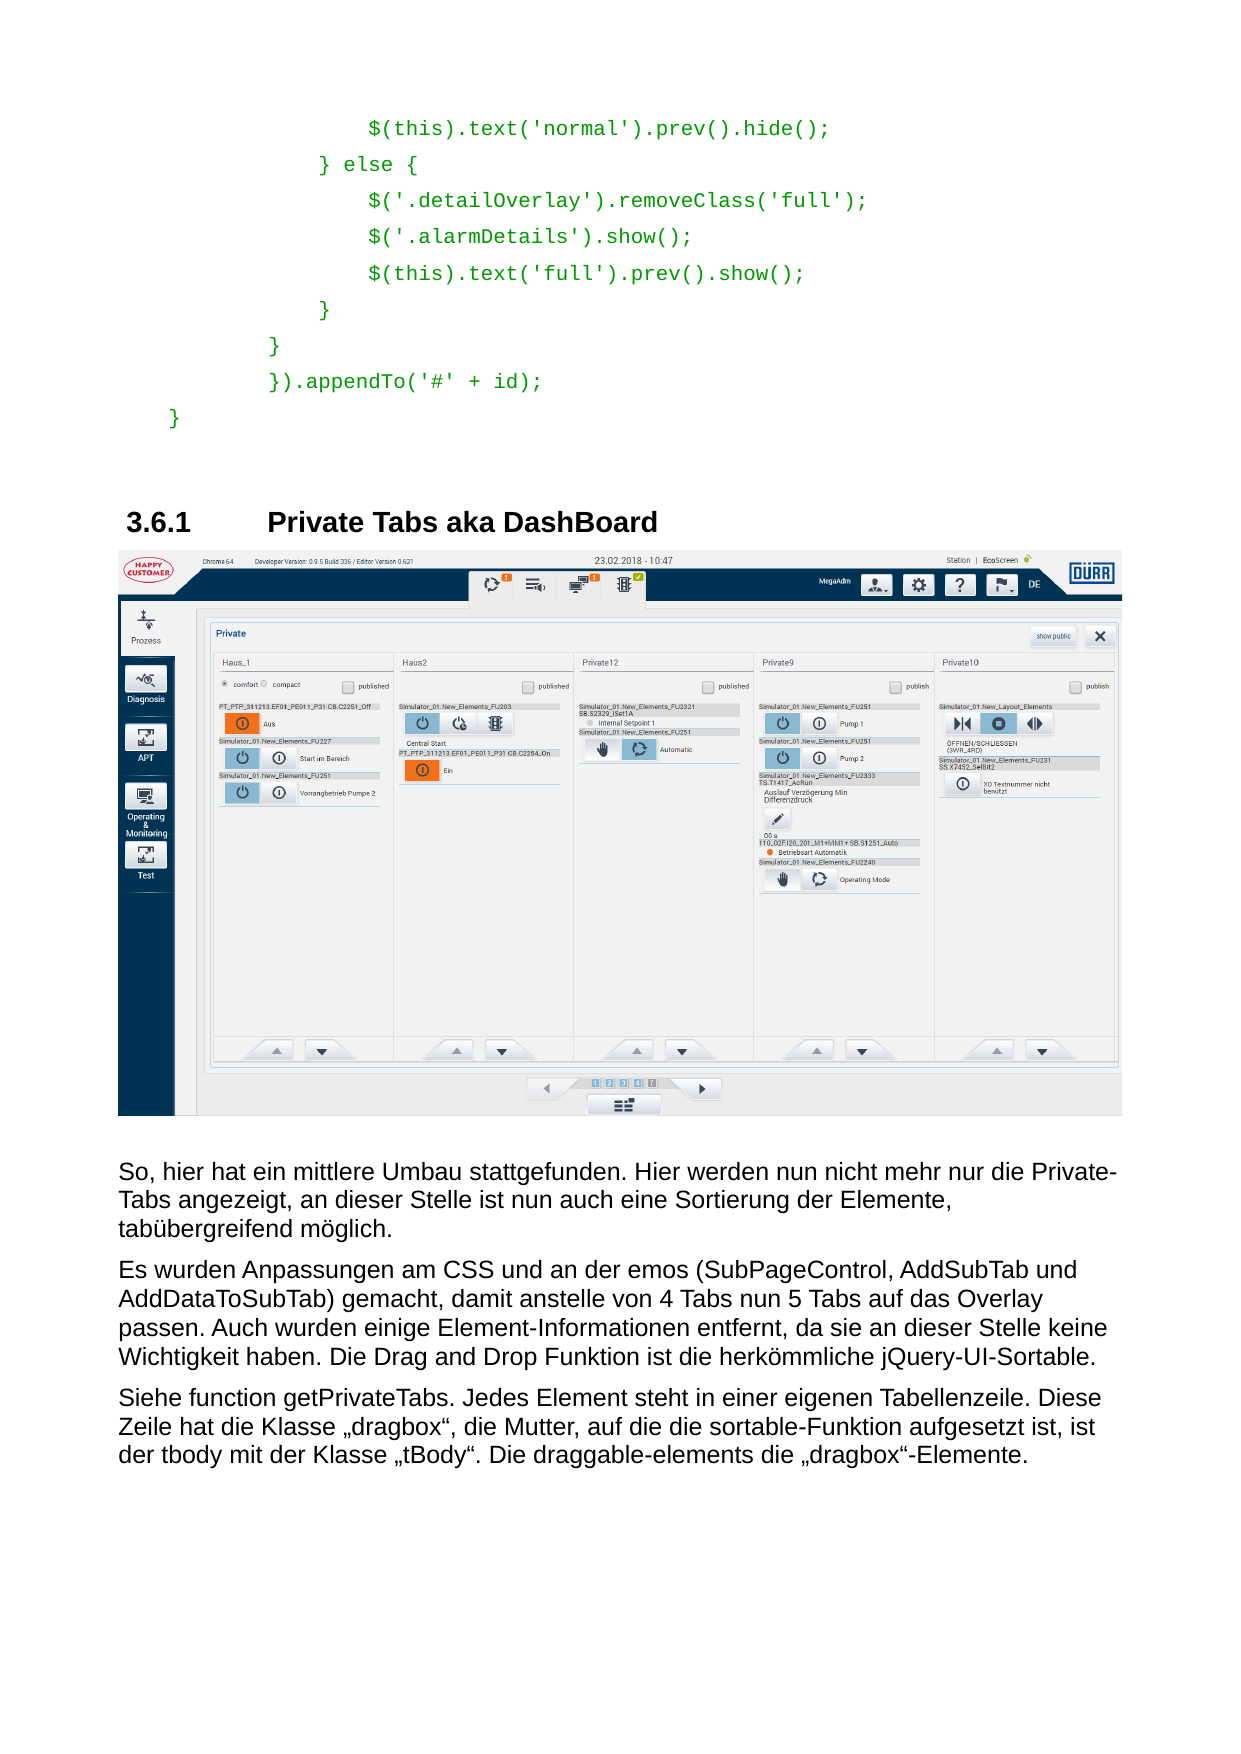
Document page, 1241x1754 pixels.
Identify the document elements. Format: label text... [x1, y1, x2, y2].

subtitle Private Tabs aka DashBoard [118, 504, 1122, 538]
text } [118, 299, 1122, 322]
text $('.detailOverlay').removeClass('full'); [118, 190, 1122, 214]
text $('.alarmDetails').show(); [118, 227, 1122, 250]
text } [118, 407, 1122, 431]
text Siehe function getPrivateTabs. Jedes Element steht in einer eigenen Tabellenzeile. Diese Zeile hat die Klasse „dragbox“, die Mutter, auf die die sortable-Funktion aufgesetzt ist, ist der tbody mit der Klasse „tBody“. Die draggable-elements die „dragbox“-Elemente. [118, 1383, 1122, 1469]
text So, hier hat ein mittlere Umbau stattgefunden. Hier werden nun nicht mehr nur die Private-Tabs angezeigt, an dieser Stelle ist nun auch eine Sortierung der Elemente, tabübergreifend möglich. [118, 1157, 1122, 1243]
text } else { [118, 154, 1122, 178]
text } [118, 335, 1122, 359]
text $(this).text('full').prev().show(); [118, 263, 1122, 286]
text Es wurden Anpassungen am CSS und an der emos (SubPageControl, AddSubTab und AddDataToSubTab) gemacht, damit anstelle von 4 Tabs nun 5 Tabs auf das Overlay passen. Auch wurden einige Element-Informationen entfernt, da sie an dieser Stelle keine Wichtigkeit haben. Die Drag and Drop Funktion ist die herkömmliche jQuery-UI-Sortable. [118, 1255, 1122, 1370]
text }).appendTo('#' + id); [118, 371, 1122, 395]
text $(this).text('normal').prev().hide(); [118, 118, 1122, 142]
picture [118, 550, 1123, 1116]
